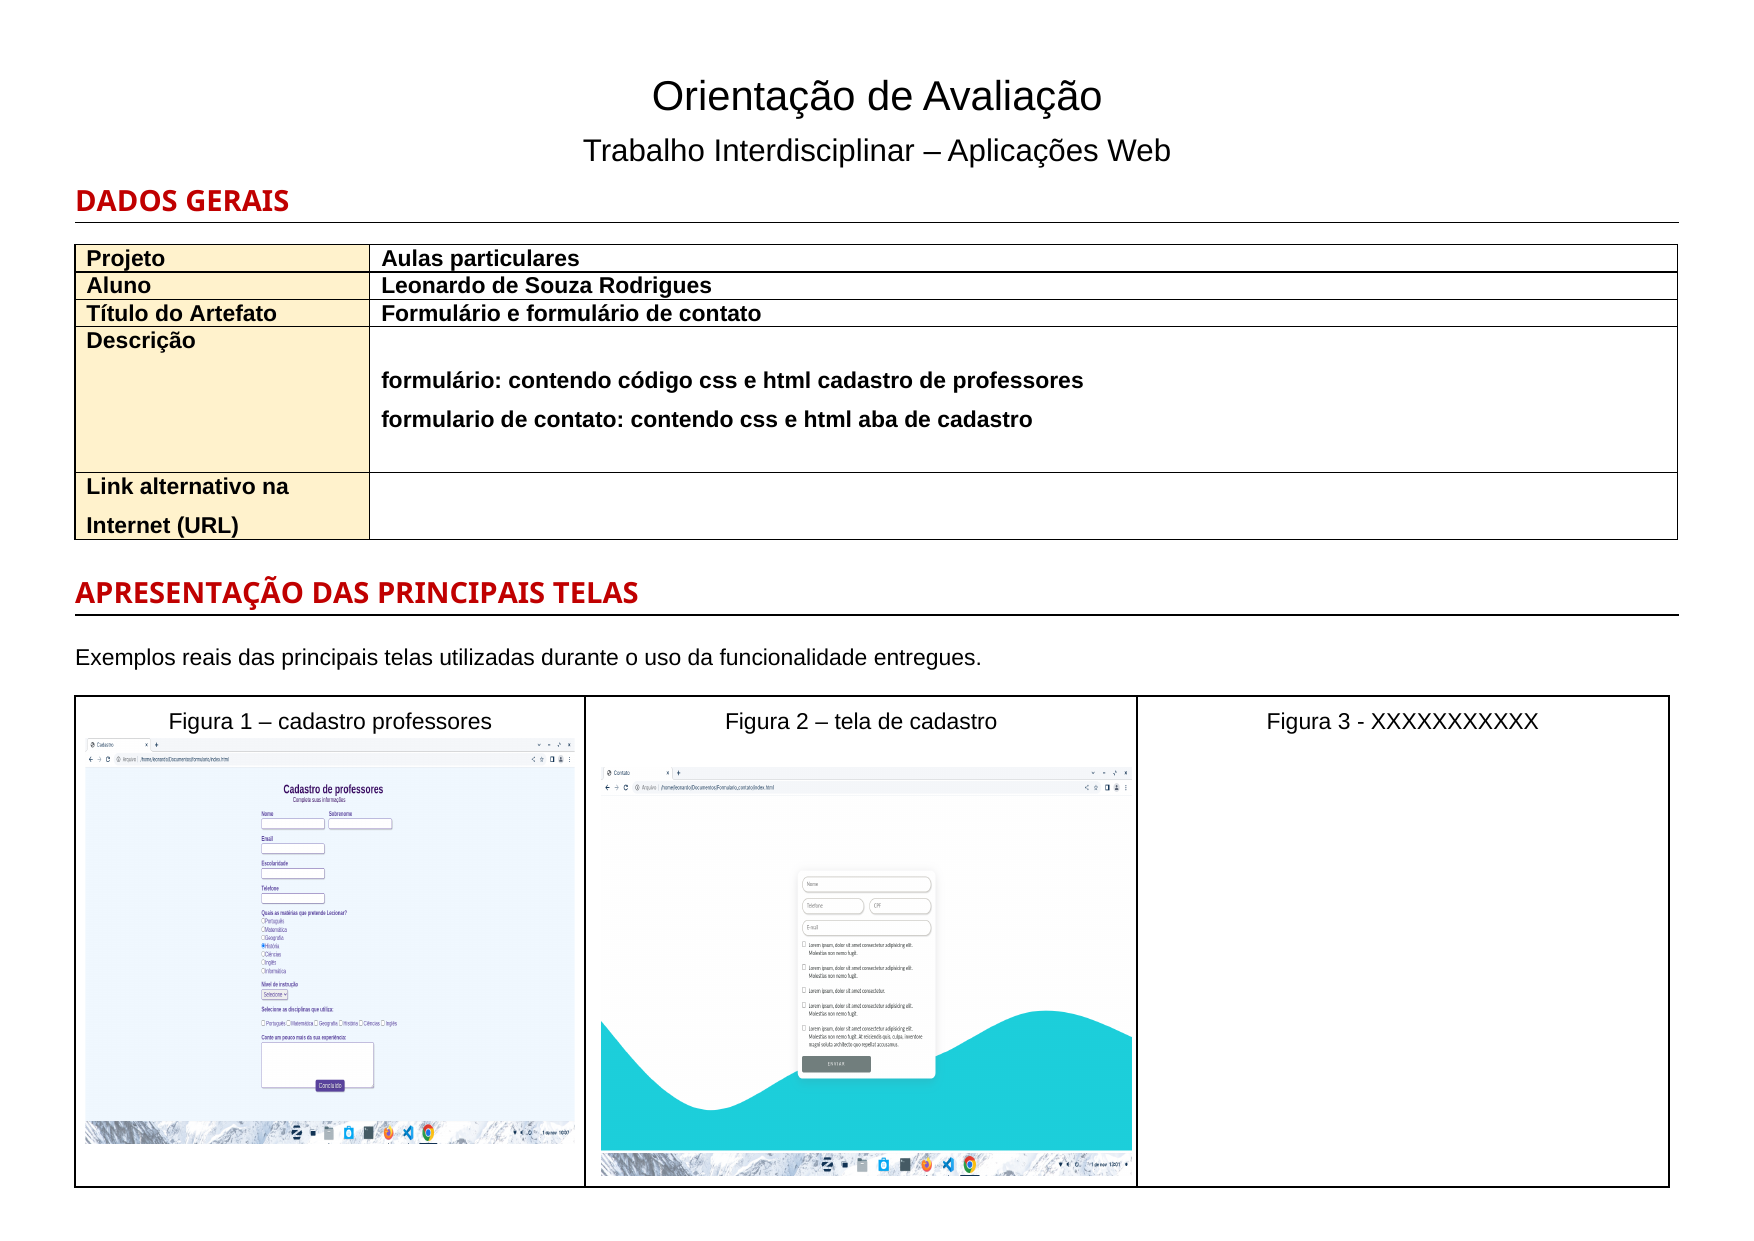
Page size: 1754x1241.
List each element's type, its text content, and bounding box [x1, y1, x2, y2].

text Exemplos reais das principais telas utilizadas durante o uso da funcionalidade entregues. [75, 644, 1679, 670]
table_header Aulas particulares [370, 245, 1677, 271]
table_header Figura 1 – cadastro professores [76, 697, 584, 1186]
table_cell Descrição [76, 327, 369, 472]
subtitle APRESENTAÇÃO DAS PRINCIPAIS TELAS [75, 573, 1679, 614]
table_cell Título do Artefato [76, 300, 369, 326]
subtitle Trabalho Interdisciplinar – Aplicações Web [75, 132, 1679, 168]
table_cell Aluno [76, 273, 369, 299]
picture [85, 738, 575, 1144]
table_cell [370, 473, 1677, 539]
table_header Figura 2 – tela de cadastro [586, 697, 1136, 1186]
table_cell Leonardo de Souza Rodrigues [370, 273, 1677, 299]
table_cell formulário: contendo código css e html cadastro de professores formulario de contato: contendo css e html aba de cadastro [370, 327, 1677, 472]
table_header Projeto [76, 245, 369, 271]
subtitle Orientação de Avaliação [75, 71, 1679, 119]
table_header Figura 3 - XXXXXXXXXXX [1138, 697, 1668, 1186]
subtitle DADOS GERAIS [75, 180, 1679, 222]
table_cell Link alternativo na Internet (URL) [76, 473, 369, 539]
picture [601, 767, 1132, 1176]
table_cell Formulário e formulário de contato [370, 300, 1677, 326]
